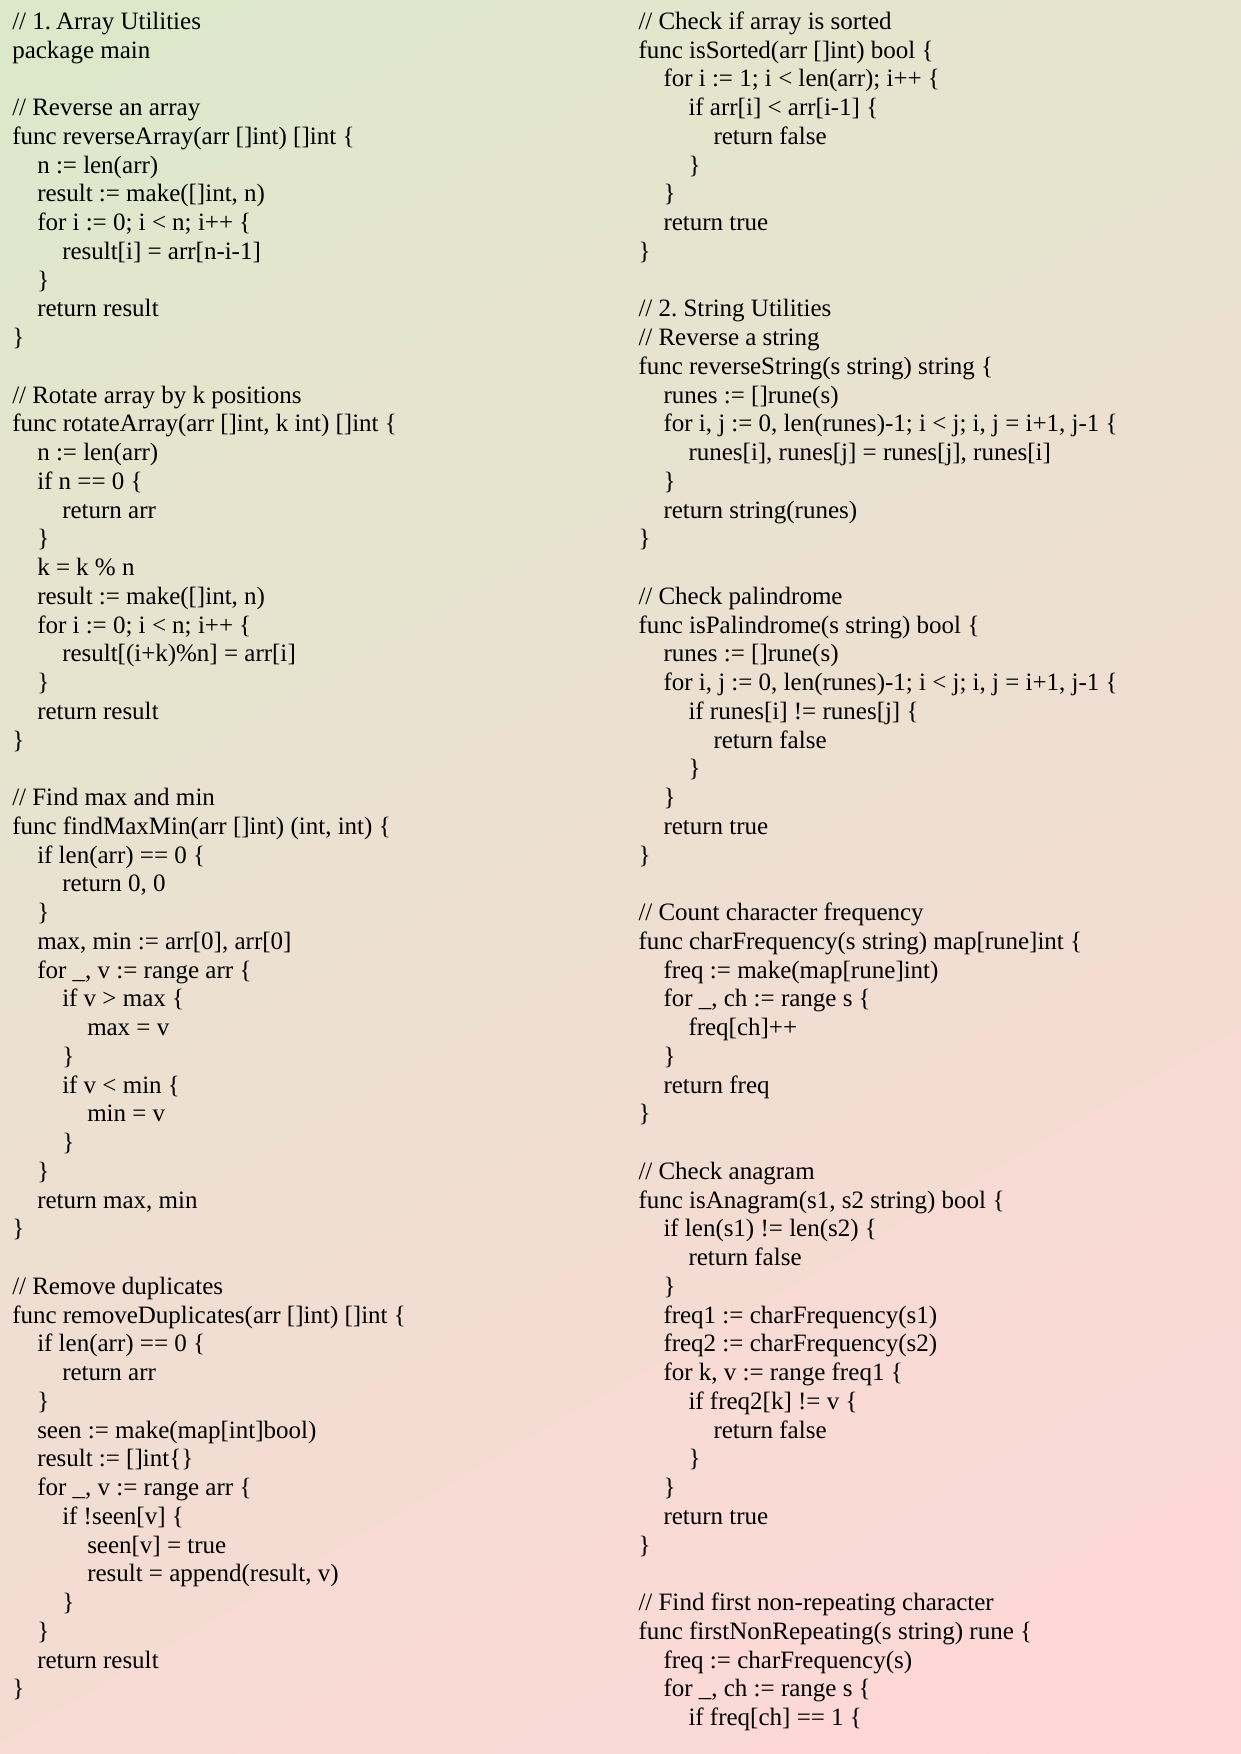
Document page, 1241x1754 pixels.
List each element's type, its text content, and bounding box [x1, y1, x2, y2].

text return false [638, 1415, 1234, 1443]
text } [638, 753, 1234, 782]
text return true [638, 1501, 1234, 1530]
text } [12, 1673, 608, 1702]
text // Find max and min [12, 782, 608, 811]
text for _, ch := range s { [638, 1673, 1234, 1702]
text if v < min { [12, 1070, 608, 1098]
text for i, j := 0, len(runes)-1; i < j; i, j = i+1, j-1 { [638, 408, 1234, 437]
text } [638, 1443, 1234, 1472]
text freq2 := charFrequency(s2) [638, 1328, 1234, 1357]
text result = append(result, v) [12, 1558, 608, 1587]
text } [12, 1616, 608, 1645]
text return 0, 0 [12, 868, 608, 897]
text // Rotate array by k positions [12, 380, 608, 408]
text return arr [12, 1357, 608, 1386]
text func firstNonRepeating(s string) rune { [638, 1616, 1234, 1645]
text } [638, 236, 1234, 265]
text runes := []rune(s) [638, 380, 1234, 408]
text if len(s1) != len(s2) { [638, 1213, 1234, 1242]
text func reverseString(s string) string { [638, 351, 1234, 380]
text return true [638, 811, 1234, 840]
text } [638, 1472, 1234, 1501]
text freq1 := charFrequency(s1) [638, 1300, 1234, 1328]
text } [638, 1271, 1234, 1300]
text } [12, 1213, 608, 1242]
text return result [12, 1645, 608, 1673]
text } [12, 322, 608, 351]
text return freq [638, 1070, 1234, 1098]
text } [12, 1041, 608, 1070]
text freq := charFrequency(s) [638, 1645, 1234, 1673]
text for _, v := range arr { [12, 955, 608, 983]
text result := make([]int, n) [12, 581, 608, 610]
text package main [12, 35, 608, 63]
text // Remove duplicates [12, 1271, 608, 1300]
text } [12, 523, 608, 552]
text return arr [12, 495, 608, 523]
text if len(arr) == 0 { [12, 840, 608, 868]
text } [12, 667, 608, 696]
text // Check anagram [638, 1156, 1234, 1185]
text return false [638, 121, 1234, 150]
text seen[v] = true [12, 1530, 608, 1558]
text result[i] = arr[n-i-1] [12, 236, 608, 265]
text // Find first non-repeating character [638, 1587, 1234, 1616]
text if arr[i] < arr[i-1] { [638, 92, 1234, 121]
text } [638, 1098, 1234, 1127]
text // Count character frequency [638, 897, 1234, 926]
text } [12, 725, 608, 753]
text } [12, 265, 608, 293]
text } [638, 782, 1234, 811]
text if freq2[k] != v { [638, 1386, 1234, 1415]
text func findMaxMin(arr []int) (int, int) { [12, 811, 608, 840]
text // Check if array is sorted [638, 6, 1234, 35]
text max, min := arr[0], arr[0] [12, 926, 608, 955]
text return false [638, 1242, 1234, 1271]
text max = v [12, 1012, 608, 1041]
text return result [12, 696, 608, 725]
text result[(i+k)%n] = arr[i] [12, 638, 608, 667]
text } [638, 150, 1234, 178]
text func charFrequency(s string) map[rune]int { [638, 926, 1234, 955]
text k = k % n [12, 552, 608, 581]
text result := []int{} [12, 1443, 608, 1472]
text // Check palindrome [638, 581, 1234, 610]
text if !seen[v] { [12, 1501, 608, 1530]
text } [638, 840, 1234, 868]
text if runes[i] != runes[j] { [638, 696, 1234, 725]
text runes := []rune(s) [638, 638, 1234, 667]
text min = v [12, 1098, 608, 1127]
text func isSorted(arr []int) bool { [638, 35, 1234, 63]
text return max, min [12, 1185, 608, 1213]
text } [638, 466, 1234, 495]
text } [638, 523, 1234, 552]
text for i, j := 0, len(runes)-1; i < j; i, j = i+1, j-1 { [638, 667, 1234, 696]
text } [12, 1587, 608, 1616]
text for _, v := range arr { [12, 1472, 608, 1501]
text // 1. Array Utilities [12, 6, 608, 35]
text freq[ch]++ [638, 1012, 1234, 1041]
text for i := 1; i < len(arr); i++ { [638, 63, 1234, 92]
text if v > max { [12, 983, 608, 1012]
text func isAnagram(s1, s2 string) bool { [638, 1185, 1234, 1213]
text } [638, 1041, 1234, 1070]
text for k, v := range freq1 { [638, 1357, 1234, 1386]
text } [12, 1127, 608, 1156]
text // Reverse a string [638, 322, 1234, 351]
text // 2. String Utilities [638, 293, 1234, 322]
text runes[i], runes[j] = runes[j], runes[i] [638, 437, 1234, 466]
text } [638, 1530, 1234, 1558]
text if freq[ch] == 1 { [638, 1702, 1234, 1731]
text seen := make(map[int]bool) [12, 1415, 608, 1443]
text } [12, 897, 608, 926]
text result := make([]int, n) [12, 178, 608, 207]
text n := len(arr) [12, 437, 608, 466]
text return string(runes) [638, 495, 1234, 523]
text // Reverse an array [12, 92, 608, 121]
text if n == 0 { [12, 466, 608, 495]
text return false [638, 725, 1234, 753]
text } [12, 1156, 608, 1185]
text n := len(arr) [12, 150, 608, 178]
text for _, ch := range s { [638, 983, 1234, 1012]
text func isPalindrome(s string) bool { [638, 610, 1234, 638]
text } [12, 1386, 608, 1415]
text func reverseArray(arr []int) []int { [12, 121, 608, 150]
text return true [638, 207, 1234, 236]
text } [638, 178, 1234, 207]
text for i := 0; i < n; i++ { [12, 610, 608, 638]
text return result [12, 293, 608, 322]
text if len(arr) == 0 { [12, 1328, 608, 1357]
text func removeDuplicates(arr []int) []int { [12, 1300, 608, 1328]
text func rotateArray(arr []int, k int) []int { [12, 408, 608, 437]
text for i := 0; i < n; i++ { [12, 207, 608, 236]
text freq := make(map[rune]int) [638, 955, 1234, 983]
